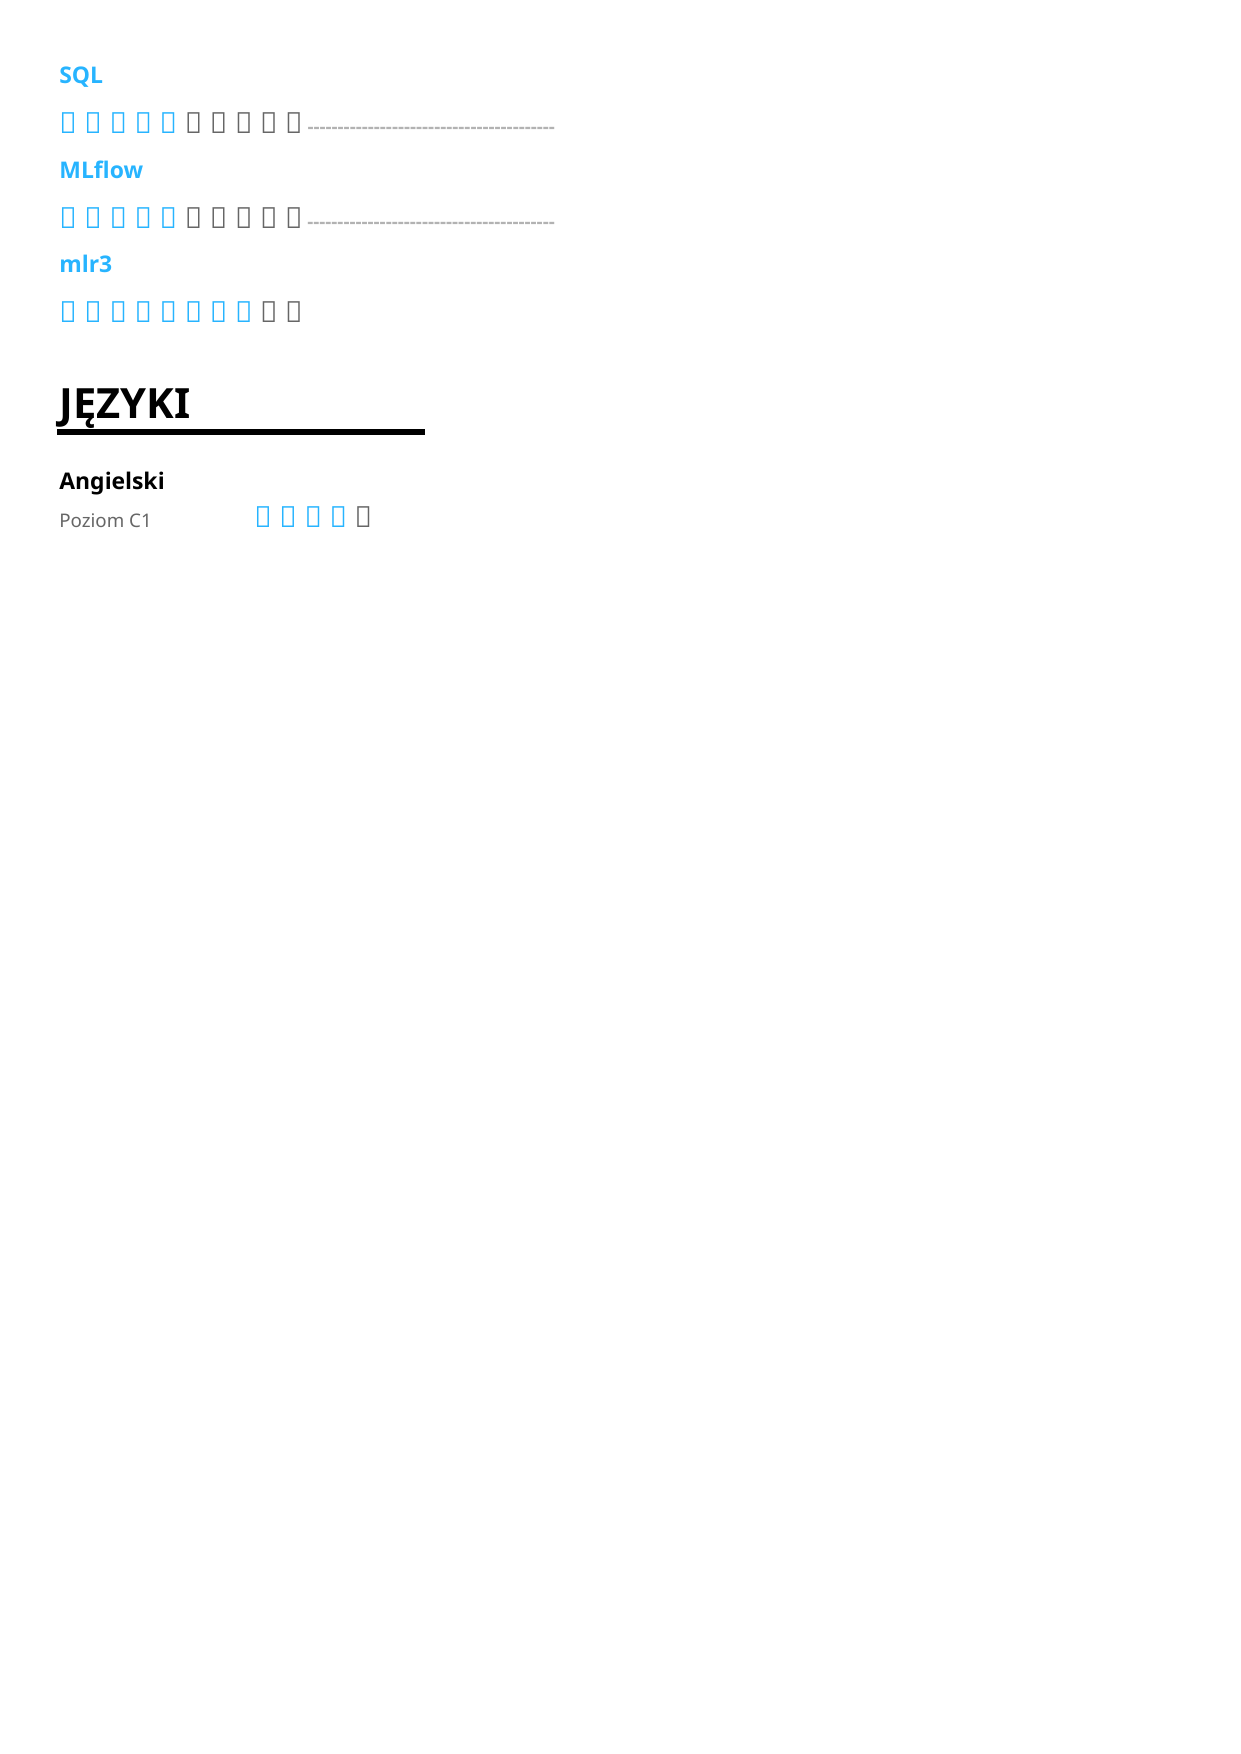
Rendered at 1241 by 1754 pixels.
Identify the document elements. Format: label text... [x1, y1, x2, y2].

text SQL [59, 59, 776, 90]
text Angielski [59, 465, 776, 496]
text           ----------------------------------------- [59, 102, 776, 142]
text MLflow [59, 154, 776, 185]
text Poziom C1      [59, 496, 776, 536]
text           [59, 292, 776, 331]
text           ----------------------------------------- [59, 197, 776, 237]
text mlr3 [59, 248, 776, 280]
text JĘZYKI [59, 374, 776, 431]
